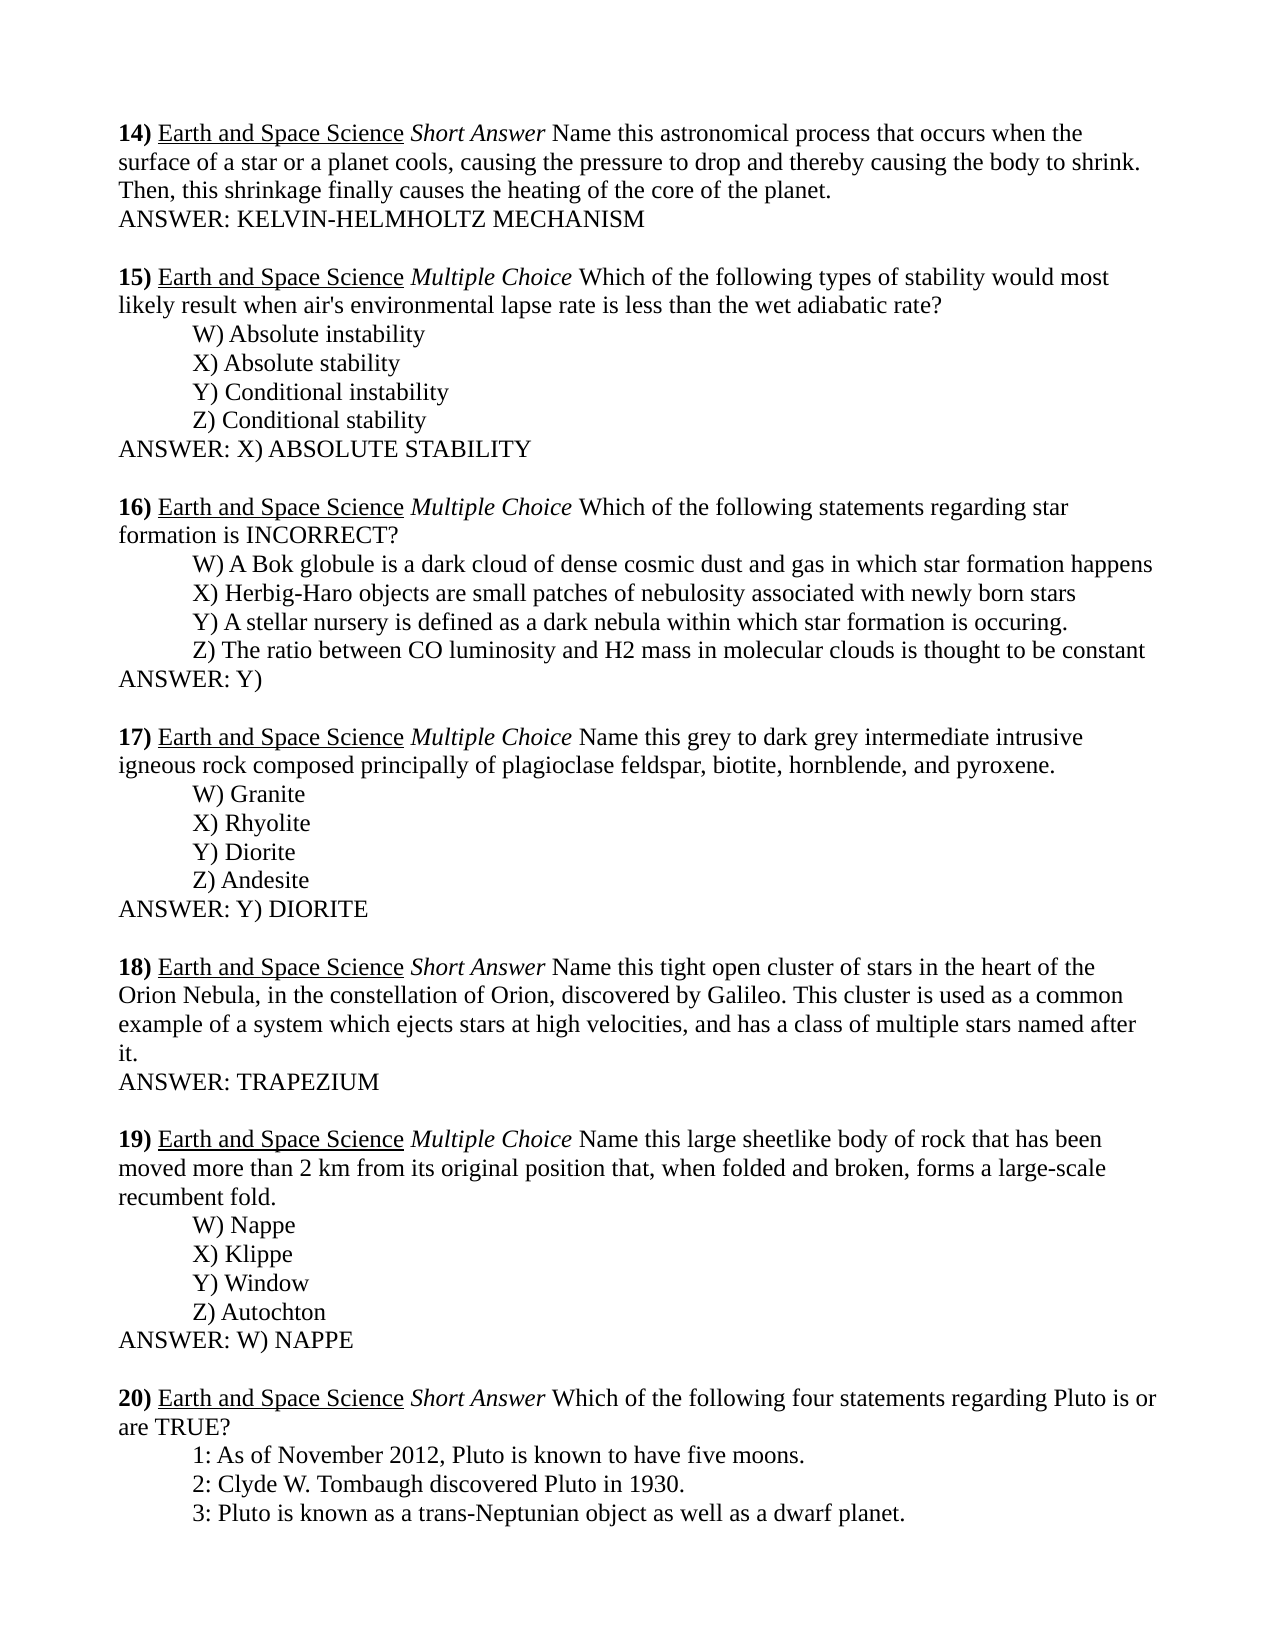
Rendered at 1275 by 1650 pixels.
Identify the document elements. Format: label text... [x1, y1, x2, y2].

text X) Klippe [118, 1239, 1157, 1268]
text 18) Earth and Space Science Short Answer Name this tight open cluster of stars in the heart of the Orion Nebula, in the constellation of Orion, discovered by Galileo. This cluster is used as a common example of a system which ejects stars at high velocities, and has a class of multiple stars named after it. [118, 952, 1157, 1067]
text Y) Window [118, 1268, 1157, 1297]
text X) Rhyolite [118, 808, 1157, 837]
text 2: Clyde W. Tombaugh discovered Pluto in 1930. [118, 1469, 1157, 1498]
text Z) Autochton [118, 1297, 1157, 1326]
text Y) Diorite [118, 837, 1157, 866]
text Z) The ratio between CO luminosity and H2 mass in molecular clouds is thought to be constant [118, 636, 1157, 664]
text W) Granite [118, 779, 1157, 808]
text ANSWER: Y) DIORITE [118, 894, 1157, 923]
text 14) Earth and Space Science Short Answer Name this astronomical process that occurs when the surface of a star or a planet cools, causing the pressure to drop and thereby causing the body to shrink. Then, this shrinkage finally causes the heating of the core of the planet. [118, 118, 1157, 204]
text 19) Earth and Space Science Multiple Choice Name this large sheetlike body of rock that has been moved more than 2 km from its original position that, when folded and broken, forms a large-scale recumbent fold. [118, 1124, 1157, 1211]
text ANSWER: TRAPEZIUM [118, 1067, 1157, 1096]
text Z) Conditional stability [118, 406, 1157, 434]
text X) Herbig-Haro objects are small patches of nebulosity associated with newly born stars [118, 578, 1157, 607]
text 1: As of November 2012, Pluto is known to have five moons. [118, 1441, 1157, 1469]
text W) Absolute instability [118, 319, 1157, 348]
text ANSWER: X) ABSOLUTE STABILITY [118, 434, 1157, 463]
text 15) Earth and Space Science Multiple Choice Which of the following types of stability would most likely result when air's environmental lapse rate is less than the wet adiabatic rate? [118, 262, 1157, 319]
text W) A Bok globule is a dark cloud of dense cosmic dust and gas in which star formation happens [118, 549, 1157, 578]
text 16) Earth and Space Science Multiple Choice Which of the following statements regarding star formation is INCORRECT? [118, 492, 1157, 549]
text Y) Conditional instability [118, 377, 1157, 406]
text 17) Earth and Space Science Multiple Choice Name this grey to dark grey intermediate intrusive igneous rock composed principally of plagioclase feldspar, biotite, hornblende, and pyroxene. [118, 722, 1157, 779]
text 3: Pluto is known as a trans-Neptunian object as well as a dwarf planet. [118, 1498, 1157, 1527]
text ANSWER: W) NAPPE [118, 1326, 1157, 1354]
text 20) Earth and Space Science Short Answer Which of the following four statements regarding Pluto is or are TRUE? [118, 1383, 1157, 1441]
text X) Absolute stability [118, 348, 1157, 377]
text Y) A stellar nursery is defined as a dark nebula within which star formation is occuring. [118, 607, 1157, 636]
text Z) Andesite [118, 866, 1157, 894]
text W) Nappe [118, 1211, 1157, 1239]
text ANSWER: Y) [118, 664, 1157, 693]
text ANSWER: KELVIN-HELMHOLTZ MECHANISM [118, 204, 1157, 233]
